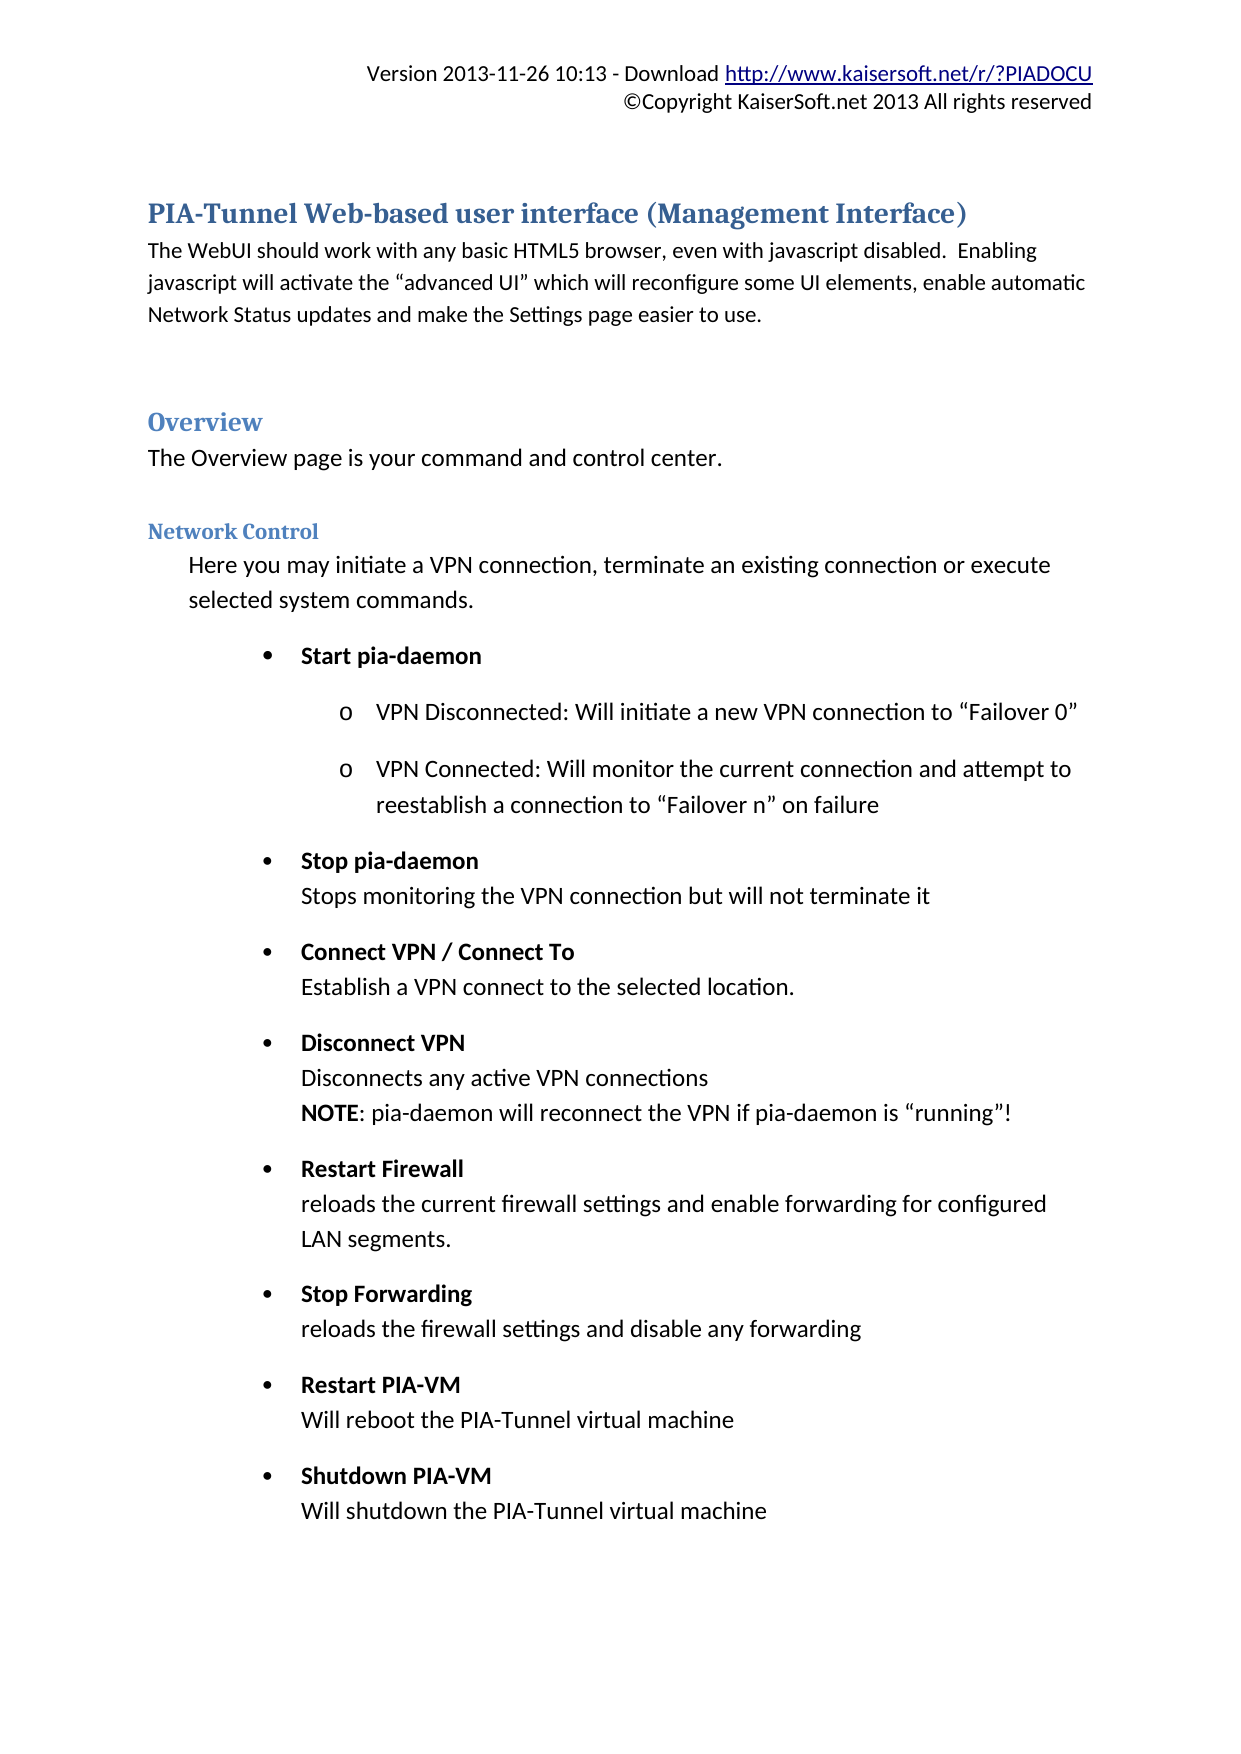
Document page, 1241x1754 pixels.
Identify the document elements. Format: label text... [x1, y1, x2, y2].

list Disconnect VPN Disconnects any active VPN connections NOTE: pia-daemon will reconnect the VPN if pia-daemon is “running”! [263, 1027, 1093, 1127]
text Here you may initiate a VPN connection, terminate an existing connection or execute selected system commands. [188, 549, 1093, 615]
list Stop Forwarding reloads the firewall settings and disable any forwarding [263, 1278, 1093, 1344]
text The Overview page is your command and control center. [148, 442, 1093, 473]
list Stop pia-daemon Stops monitoring the VPN connection but will not terminate it [263, 845, 1093, 911]
list Shutdown PIA-VM Will shutdown the PIA-Tunnel virtual machine [263, 1460, 1093, 1526]
list VPN Disconnected: Will initiate a new VPN connection to “Failover 0” [338, 696, 1093, 728]
subtitle Overview [148, 407, 1093, 438]
list Start pia-daemon [263, 640, 1093, 671]
list Restart PIA-VM Will reboot the PIA-Tunnel virtual machine [263, 1369, 1093, 1435]
list VPN Connected: Will monitor the current connection and attempt to reestablish a connection to “Failover n” on failure [338, 753, 1093, 820]
subtitle Network Control [148, 519, 1093, 545]
subtitle PIA-Tunnel Web-based user interface (Management Interface) [148, 198, 1093, 231]
list Restart Firewall reloads the current firewall settings and enable forwarding for configured LAN segments. [263, 1153, 1093, 1253]
text The WebUI should work with any basic HTML5 browser, even with javascript disabled. Enabling javascript will activate the “advanced UI” which will reconfigure some UI elements, enable automatic Network Status updates and make the Settings page easier to use. [148, 236, 1093, 361]
list Connect VPN / Connect To Establish a VPN connect to the selected location. [263, 936, 1093, 1002]
